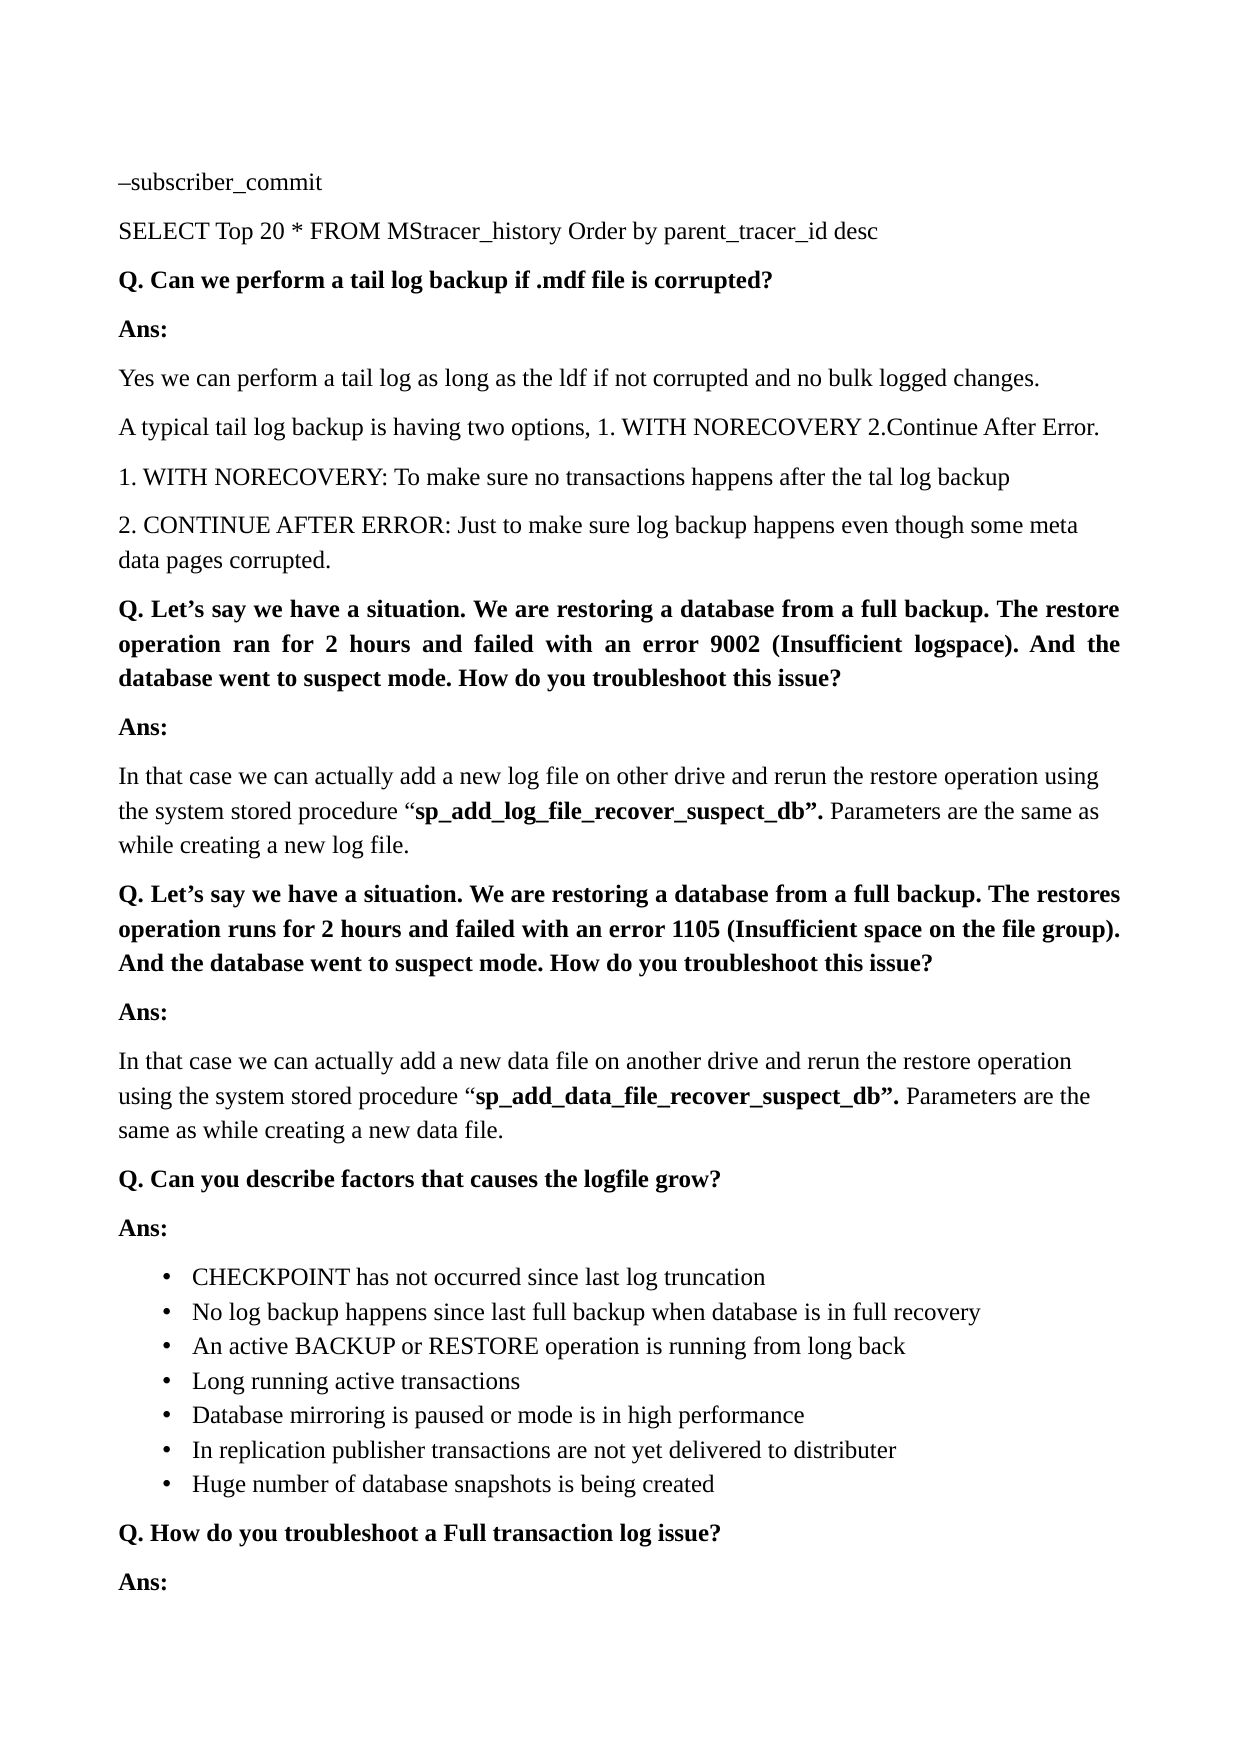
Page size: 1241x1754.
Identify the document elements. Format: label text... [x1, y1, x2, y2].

list Huge number of database snapshots is being created [162, 1469, 1122, 1498]
text Yes we can perform a tail log as long as the ldf if not corrupted and no bulk logged changes. [118, 363, 1122, 392]
text Ans: [118, 1567, 1122, 1596]
text Q. Can you describe factors that causes the logfile grow? [118, 1164, 1122, 1193]
text 2. CONTINUE AFTER ERROR: Just to make sure log backup happens even though some meta data pages corrupted. [118, 511, 1122, 574]
text Ans: [118, 314, 1122, 343]
text Ans: [118, 997, 1122, 1026]
list An active BACKUP or RESTORE operation is running from long back [162, 1331, 1122, 1360]
text –subscriber_commit [118, 167, 1122, 196]
text Ans: [118, 1213, 1122, 1242]
text Q. Can we perform a tail log backup if .mdf file is corrupted? [118, 265, 1122, 294]
text In that case we can actually add a new data file on another drive and rerun the restore operation using the system stored procedure “sp_add_data_file_recover_suspect_db”. Parameters are the same as while creating a new data file. [118, 1046, 1122, 1144]
list Long running active transactions [162, 1366, 1122, 1395]
text Q. Let’s say we have a situation. We are restoring a database from a full backup. The restore operation ran for 2 hours and failed with an error 9002 (Insufficient logspace). And the database went to suspect mode. How do you troubleshoot this issue? [118, 594, 1122, 692]
text SELECT Top 20 * FROM MStracer_history Order by parent_tracer_id desc [118, 216, 1122, 245]
list In replication publisher transactions are not yet delivered to distributer [162, 1435, 1122, 1464]
text 1. WITH NORECOVERY: To make sure no transactions happens after the tal log backup [118, 462, 1122, 490]
list No log backup happens since last full backup when database is in full recovery [162, 1297, 1122, 1326]
text Q. Let’s say we have a situation. We are restoring a database from a full backup. The restores operation runs for 2 hours and failed with an error 1105 (Insufficient space on the file group). And the database went to suspect mode. How do you troubleshoot this issue? [118, 879, 1122, 977]
list CHECKPOINT has not occurred since last log truncation [162, 1262, 1122, 1291]
text A typical tail log backup is having two options, 1. WITH NORECOVERY 2.Continue After Error. [118, 412, 1122, 441]
list Database mirroring is paused or mode is in high performance [162, 1400, 1122, 1429]
text Ans: [118, 712, 1122, 741]
text In that case we can actually add a new log file on other drive and rerun the restore operation using the system stored procedure “sp_add_log_file_recover_suspect_db”. Parameters are the same as while creating a new log file. [118, 761, 1122, 859]
text Q. How do you troubleshoot a Full transaction log issue? [118, 1518, 1122, 1547]
